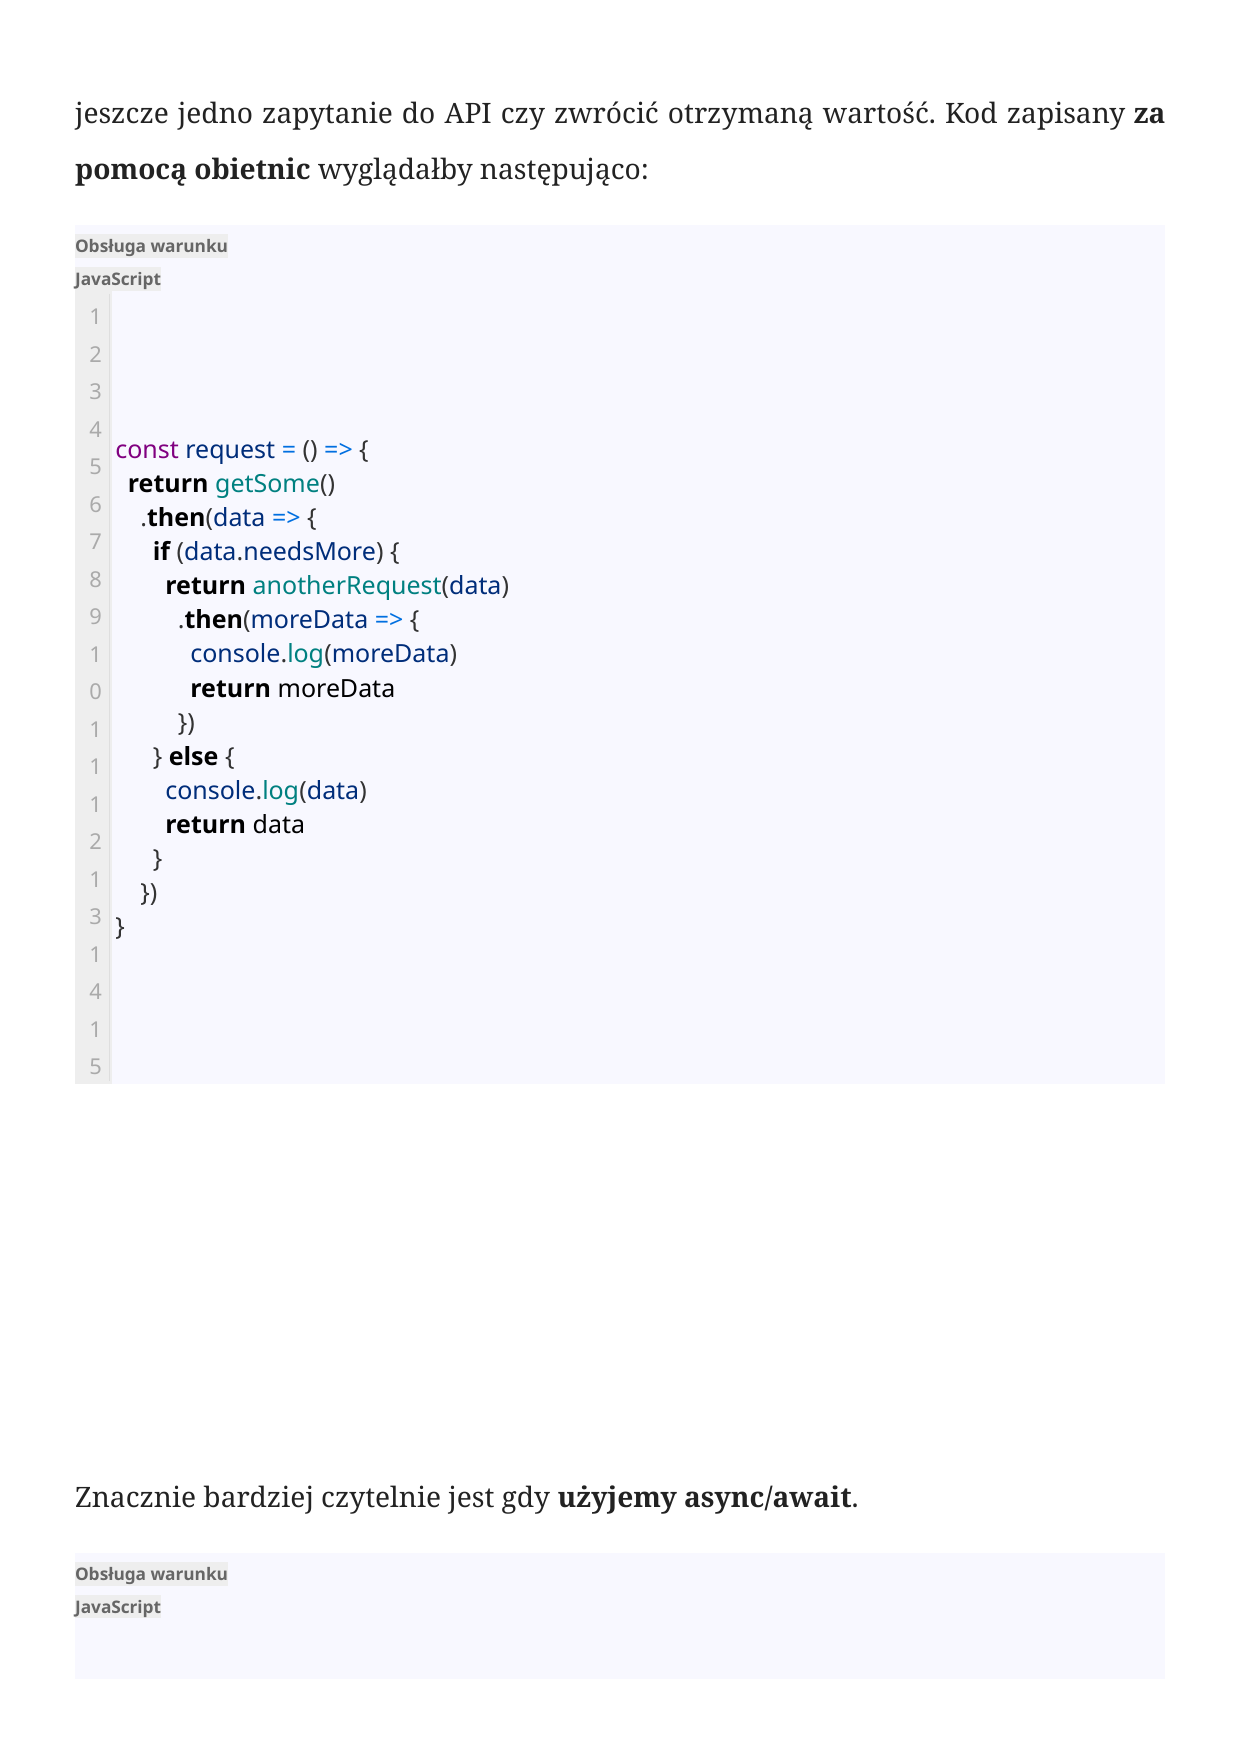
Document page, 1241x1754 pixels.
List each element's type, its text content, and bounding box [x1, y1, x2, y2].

text Znacznie bardziej czytelnie jest gdy użyjemy async/await. [75, 1459, 1165, 1515]
table_header const request = () => { return getSome() .then(data => { if (data.needsMore) { return anotherRequest(data) .then(moreData => { console.log(moreData) return moreData }) } else { console.log(data) return data } }) } [112, 291, 1162, 1084]
text JavaScript [75, 258, 1165, 291]
text JavaScript [75, 1586, 1165, 1618]
text jeszcze jedno zapytanie do API czy zwrócić otrzymaną wartość. Kod zapisany za pomocą obietnic wyglądałby następująco: [75, 75, 1165, 187]
text Obsługa warunku [75, 225, 1165, 258]
text Obsługa warunku [75, 1553, 1165, 1586]
table_header 1 2 3 4 5 6 7 8 9 10 11 12 13 14 15 [75, 291, 112, 1084]
